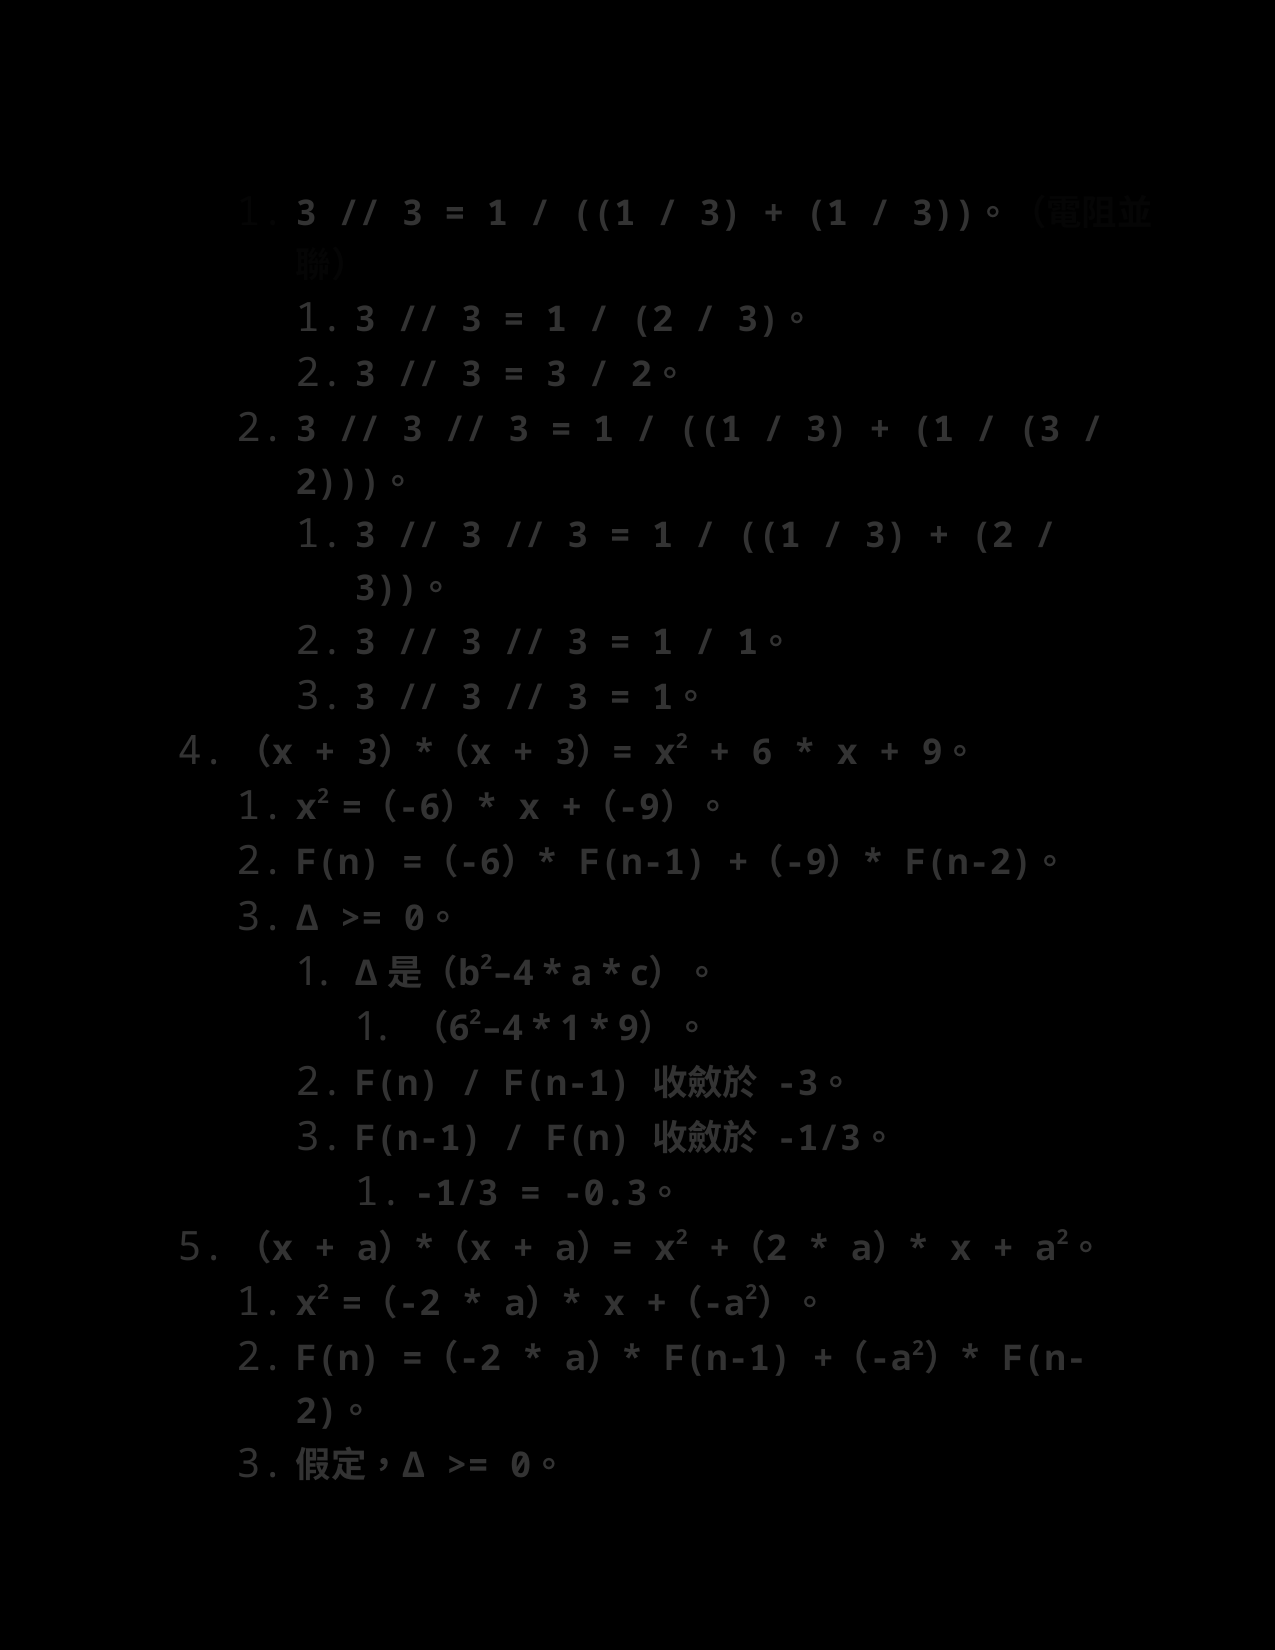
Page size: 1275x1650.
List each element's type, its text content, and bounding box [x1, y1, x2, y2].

list -1/3 = -0.3。 [354, 1162, 1157, 1217]
list 假定，Δ >= 0。 [236, 1434, 1157, 1489]
list 3 // 3 // 3 = 1 / 1。 [295, 611, 1157, 666]
list x2 =（-2 * a）* x +（-a2）。 [236, 1272, 1157, 1327]
list x2 =（-6）* x +（-9）。 [236, 776, 1157, 832]
list 3 // 3 // 3 = 1 / ((1 / 3) + (2 / 3))。 [295, 505, 1157, 611]
list （62–4 * 1 * 9）。 [354, 997, 1157, 1052]
list Δ 是（b2–4 * a * c）。 [295, 942, 1157, 997]
list F(n) =（-2 * a）* F(n-1) +（-a2）* F(n-2)。 [236, 1327, 1157, 1434]
list 3 // 3 = 1 / ((1 / 3) + (1 / 3))。（電阻並聯） [236, 182, 1157, 288]
list 3 // 3 // 3 = 1。 [295, 666, 1157, 721]
list 3 // 3 = 3 / 2。 [295, 343, 1157, 398]
list （x + a）*（x + a）= x2 +（2 * a）* x + a2。 [177, 1217, 1157, 1272]
list F(n-1) / F(n) 收斂於 -1/3。 [295, 1107, 1157, 1162]
list 3 // 3 // 3 = 1 / ((1 / 3) + (1 / (3 / 2)))。 [236, 398, 1157, 505]
list （x + 3）*（x + 3）= x2 + 6 * x + 9。 [177, 721, 1157, 776]
list 3 // 3 = 1 / (2 / 3)。 [295, 288, 1157, 343]
list F(n) / F(n-1) 收斂於 -3。 [295, 1052, 1157, 1107]
list Δ >= 0。 [236, 887, 1157, 942]
list F(n) =（-6）* F(n-1) +（-9）* F(n-2)。 [236, 832, 1157, 887]
